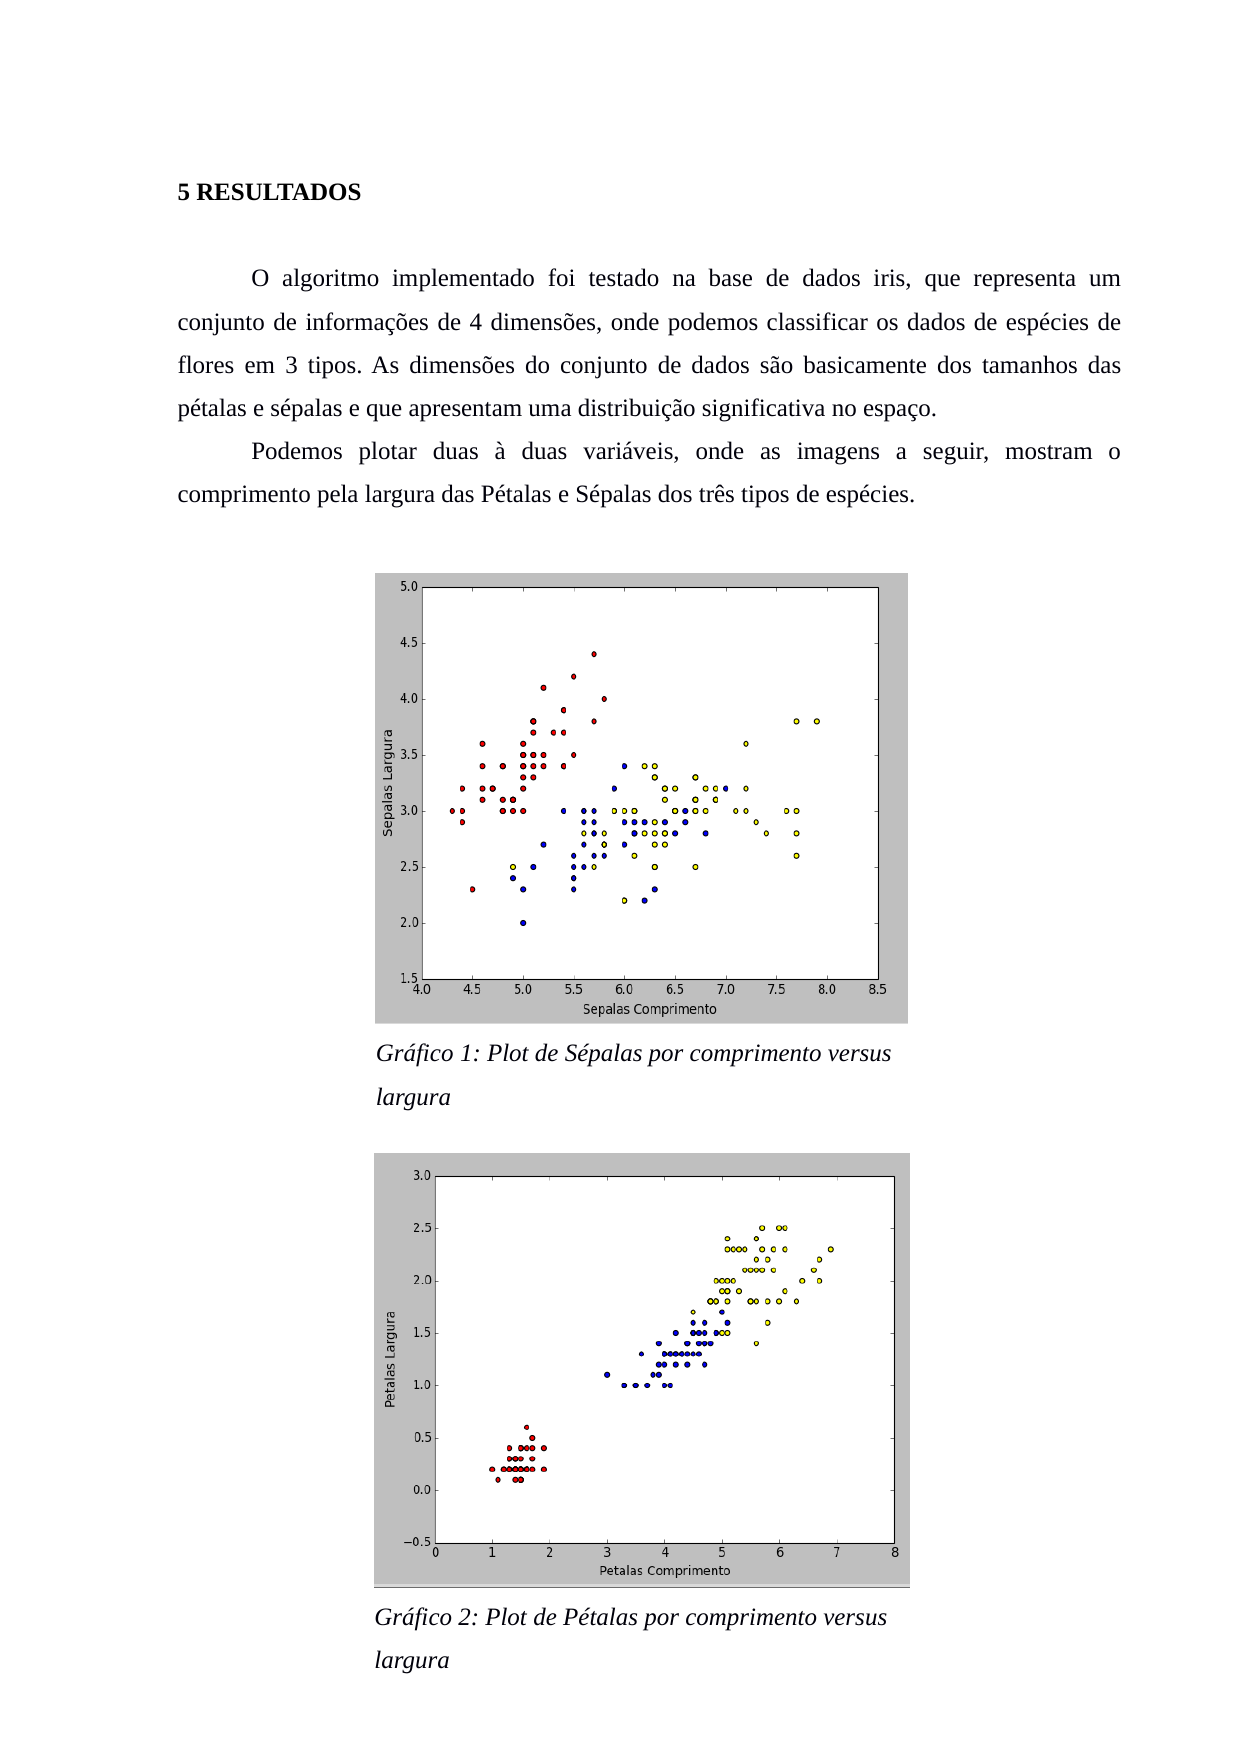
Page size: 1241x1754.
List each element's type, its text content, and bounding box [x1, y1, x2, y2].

text Podemos plotar duas à duas variáveis, onde as imagens a seguir, mostram o comprimento pela largura das Pétalas e Sépalas dos três tipos de espécies. [177, 436, 1122, 508]
text O algoritmo implementado foi testado na base de dados iris, que representa um conjunto de informações de 4 dimensões, onde podemos classificar os dados de espécies de flores em 3 tipos. As dimensões do conjunto de dados são basicamente dos tamanhos das pétalas e sépalas e que apresentam uma distribuição significativa no espaço. [177, 263, 1122, 422]
subtitle 5 RESULTADOS [177, 177, 1122, 206]
text Gráfico 2: Plot de Pétalas por comprimento versus largura [374, 1588, 909, 1674]
picture [375, 573, 908, 1024]
picture [374, 1153, 910, 1588]
text Gráfico 1: Plot de Sépalas por comprimento versus largura [376, 1024, 908, 1110]
